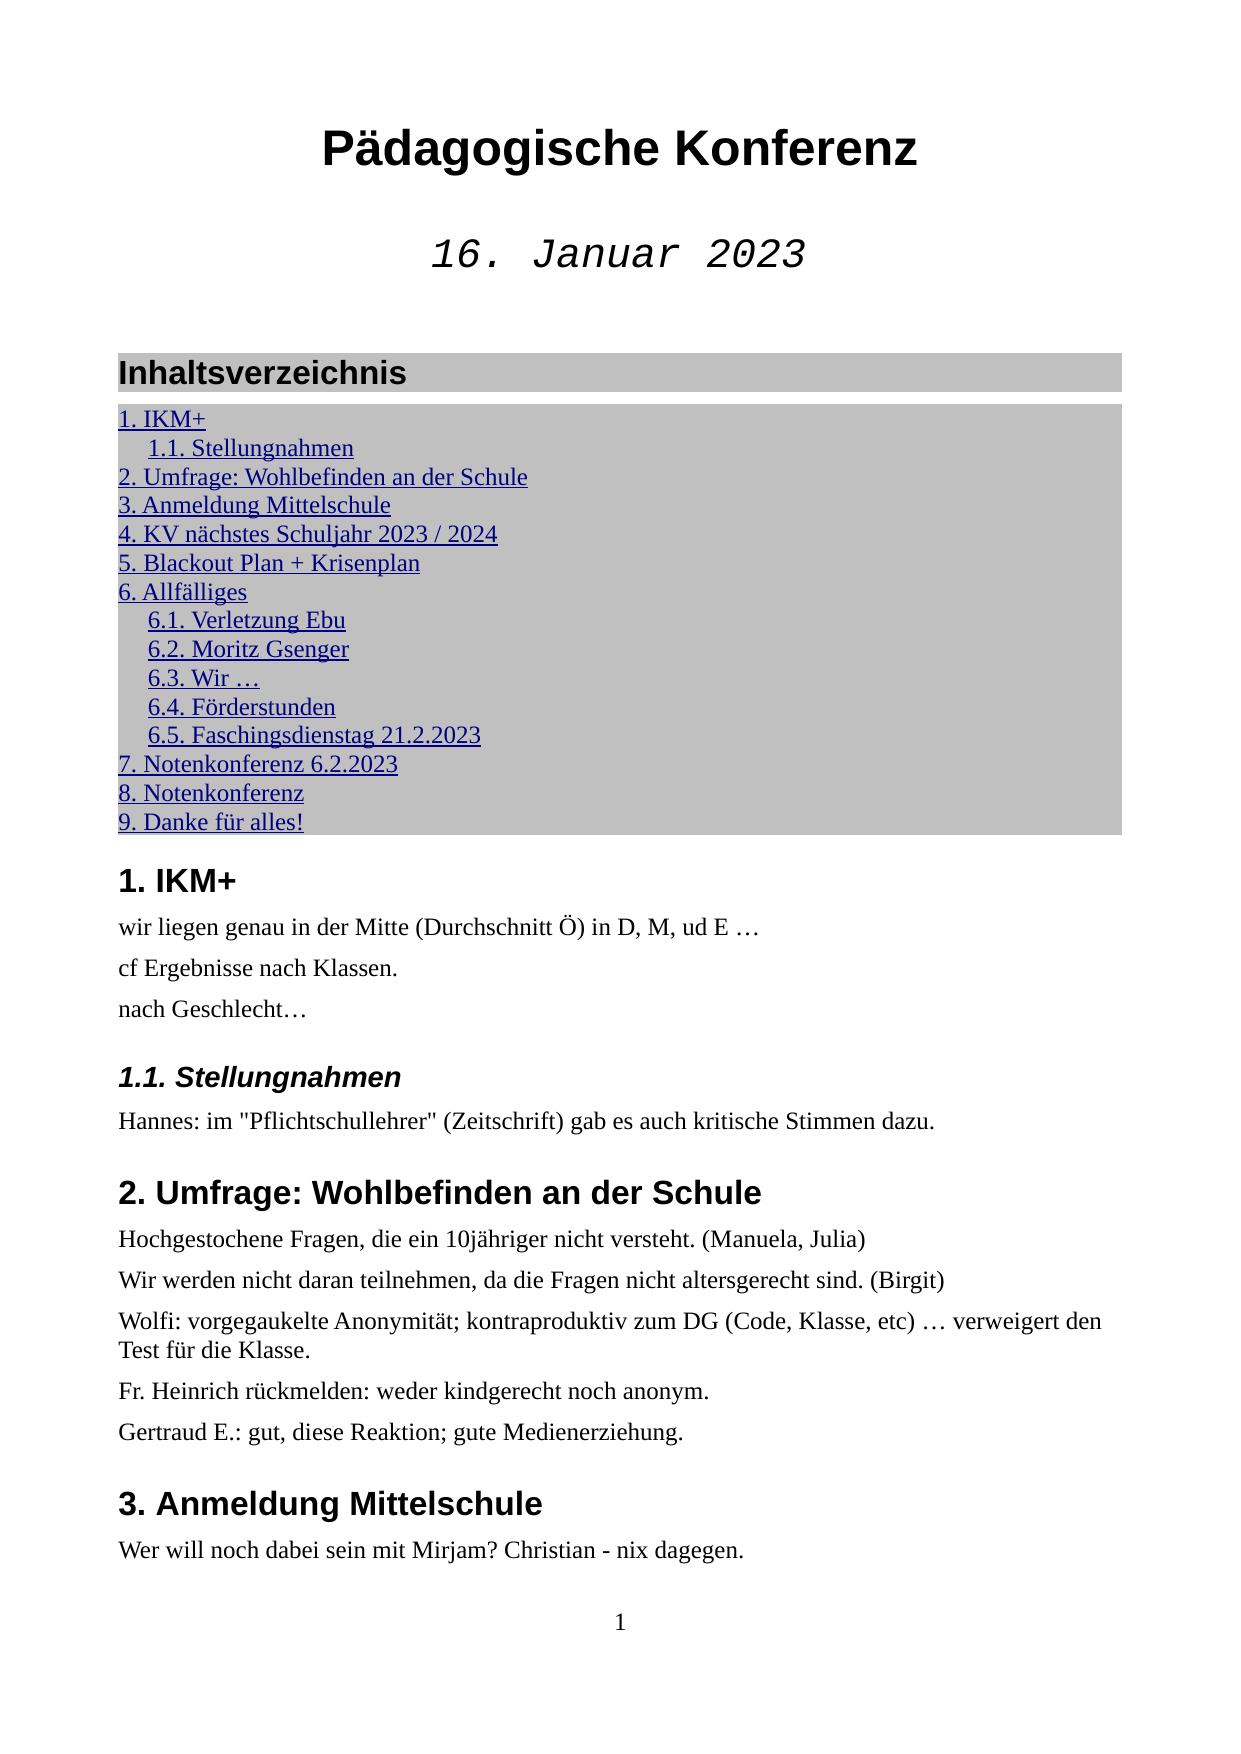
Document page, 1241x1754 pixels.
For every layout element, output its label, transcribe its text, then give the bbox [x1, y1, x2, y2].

text 2. Umfrage: Wohlbefinden an der Schule [118, 462, 1122, 490]
text 5. Blackout Plan + Krisenplan [118, 548, 1122, 577]
text Wolfi: vorgegaukelte Anonymität; kontraproduktiv zum DG (Code, Klasse, etc) … verweigert den Test für die Klasse. [118, 1306, 1122, 1364]
subtitle 16. Januar 2023 [118, 233, 1122, 280]
text nach Geschlecht… [118, 994, 1122, 1023]
subtitle Inhaltsverzeichnis [118, 353, 1122, 392]
text 1.1. Stellungnahmen [148, 433, 1122, 462]
text Gertraud E.: gut, diese Reaktion; gute Medienerziehung. [118, 1417, 1122, 1446]
text 7. Notenkonferenz 6.2.2023 [118, 749, 1122, 778]
text cf Ergebnisse nach Klassen. [118, 953, 1122, 982]
text 3. Anmeldung Mittelschule [118, 490, 1122, 519]
text 9. Danke für alles! [118, 807, 1122, 835]
title Pädagogische Konferenz [118, 118, 1122, 176]
text Fr. Heinrich rückmelden: weder kindgerecht noch anonym. [118, 1376, 1122, 1405]
text Wer will noch dabei sein mit Mirjam? Christian - nix dagegen. [118, 1535, 1122, 1564]
text 6.5. Faschingsdienstag 21.2.2023 [148, 720, 1122, 749]
text 6.1. Verletzung Ebu [148, 605, 1122, 634]
text 6.2. Moritz Gsenger [148, 634, 1122, 663]
text 1. IKM+ [118, 404, 1122, 433]
text wir liegen genau in der Mitte (Durchschnitt Ö) in D, M, ud E … [118, 912, 1122, 940]
subtitle Stellungnahmen [118, 1060, 1122, 1094]
subtitle Anmeldung Mittelschule [118, 1484, 1122, 1522]
text 6.3. Wir … [148, 663, 1122, 692]
text 6. Allfälliges [118, 577, 1122, 605]
text Hochgestochene Fragen, die ein 10jähriger nicht versteht. (Manuela, Julia) [118, 1224, 1122, 1252]
subtitle IKM+ [118, 860, 1122, 899]
text Hannes: im "Pflichtschullehrer" (Zeitschrift) gab es auch kritische Stimmen dazu. [118, 1106, 1122, 1135]
subtitle Umfrage: Wohlbefinden an der Schule [118, 1173, 1122, 1211]
text 4. KV nächstes Schuljahr 2023 / 2024 [118, 519, 1122, 548]
text Wir werden nicht daran teilnehmen, da die Fragen nicht altersgerecht sind. (Birgit) [118, 1265, 1122, 1294]
text 6.4. Förderstunden [148, 692, 1122, 720]
text 8. Notenkonferenz [118, 778, 1122, 807]
